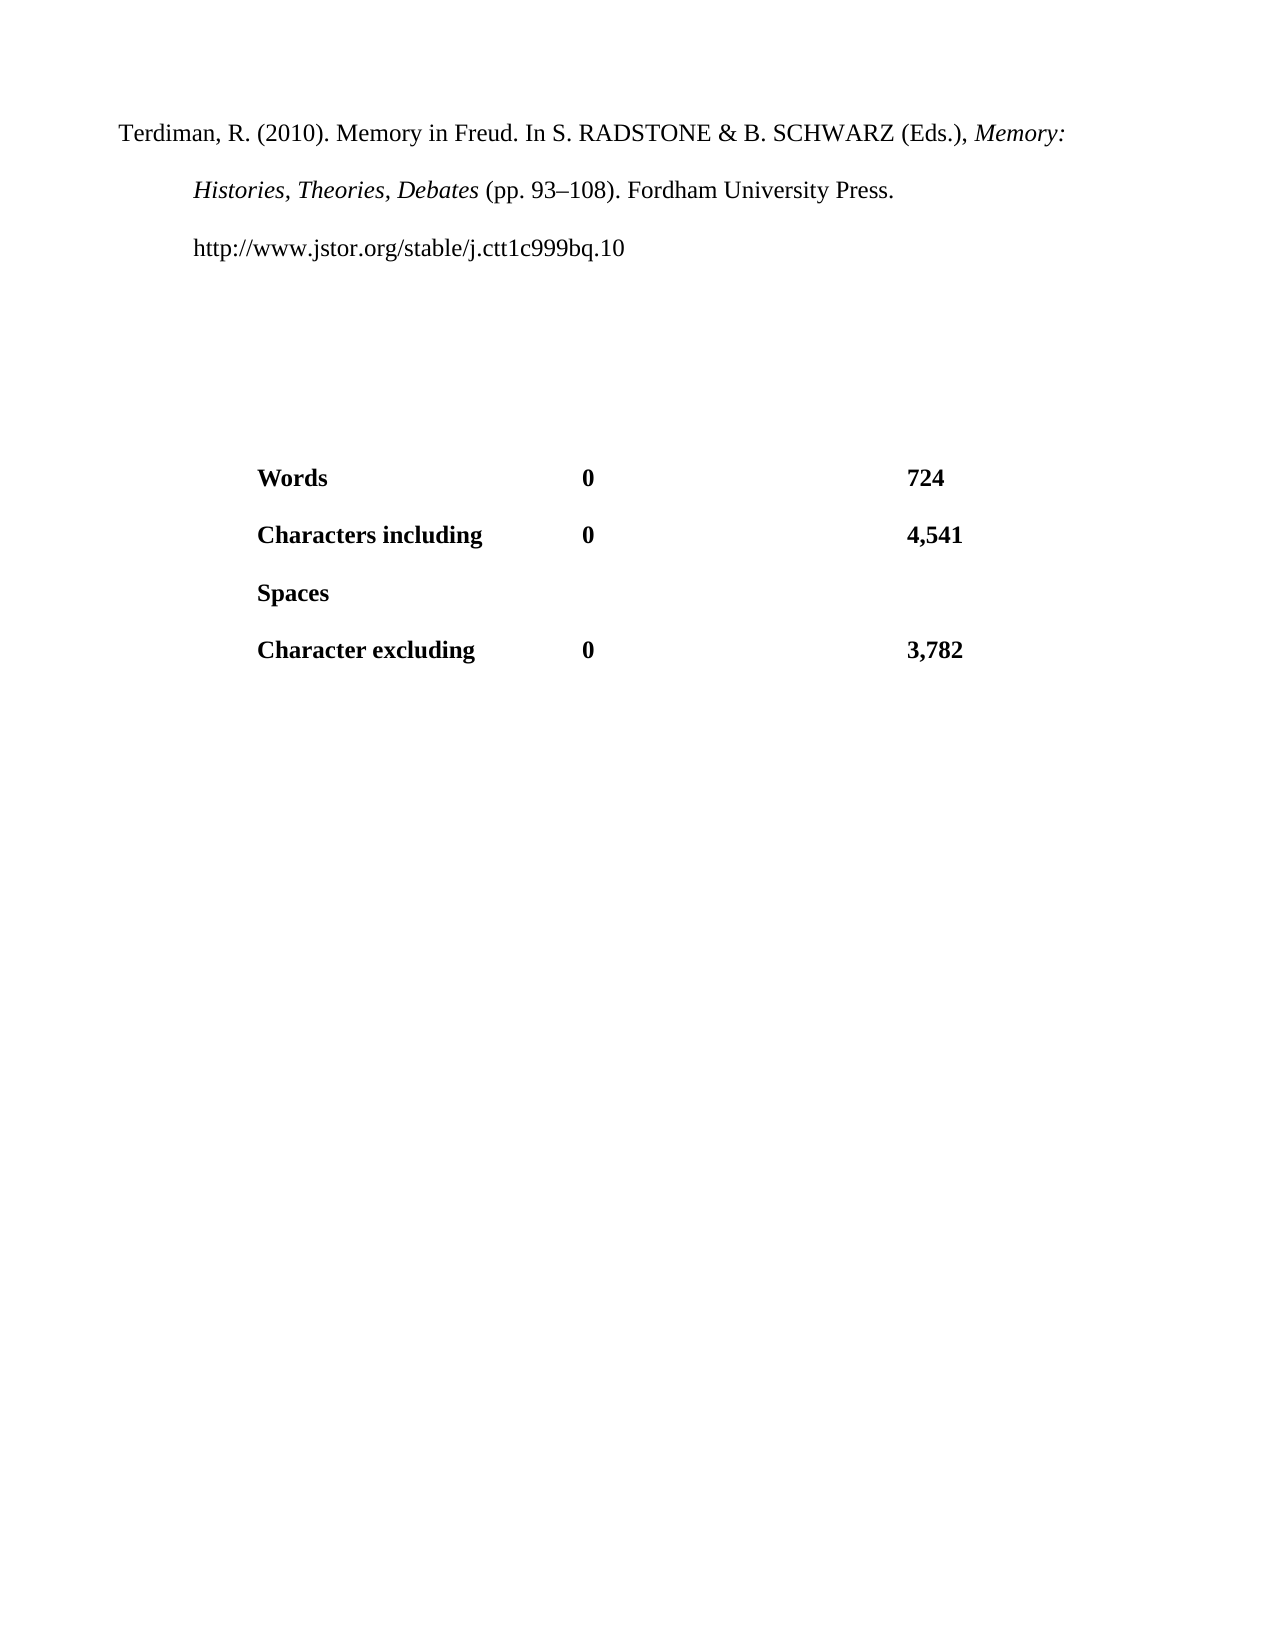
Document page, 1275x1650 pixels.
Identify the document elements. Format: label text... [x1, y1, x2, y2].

table_cell 0 [507, 521, 832, 635]
table_cell 4,541 [832, 521, 1157, 635]
table_header Words [182, 463, 507, 521]
table_cell 3,782 [832, 635, 1157, 693]
text Terdiman, R. (2010). Memory in Freud. In S. RADSTONE & B. SCHWARZ (Eds.), Memory: Histories, Theories, Debates (pp. 93–108). Fordham University Press. http://www.jstor.org/stable/j.ctt1c999bq.10 [118, 118, 1157, 262]
table_header 0 [507, 463, 832, 521]
table_cell Characters including Spaces [182, 521, 507, 635]
table_cell Character excluding [182, 635, 507, 693]
table_cell 0 [507, 635, 832, 693]
table_header 724 [832, 463, 1157, 521]
